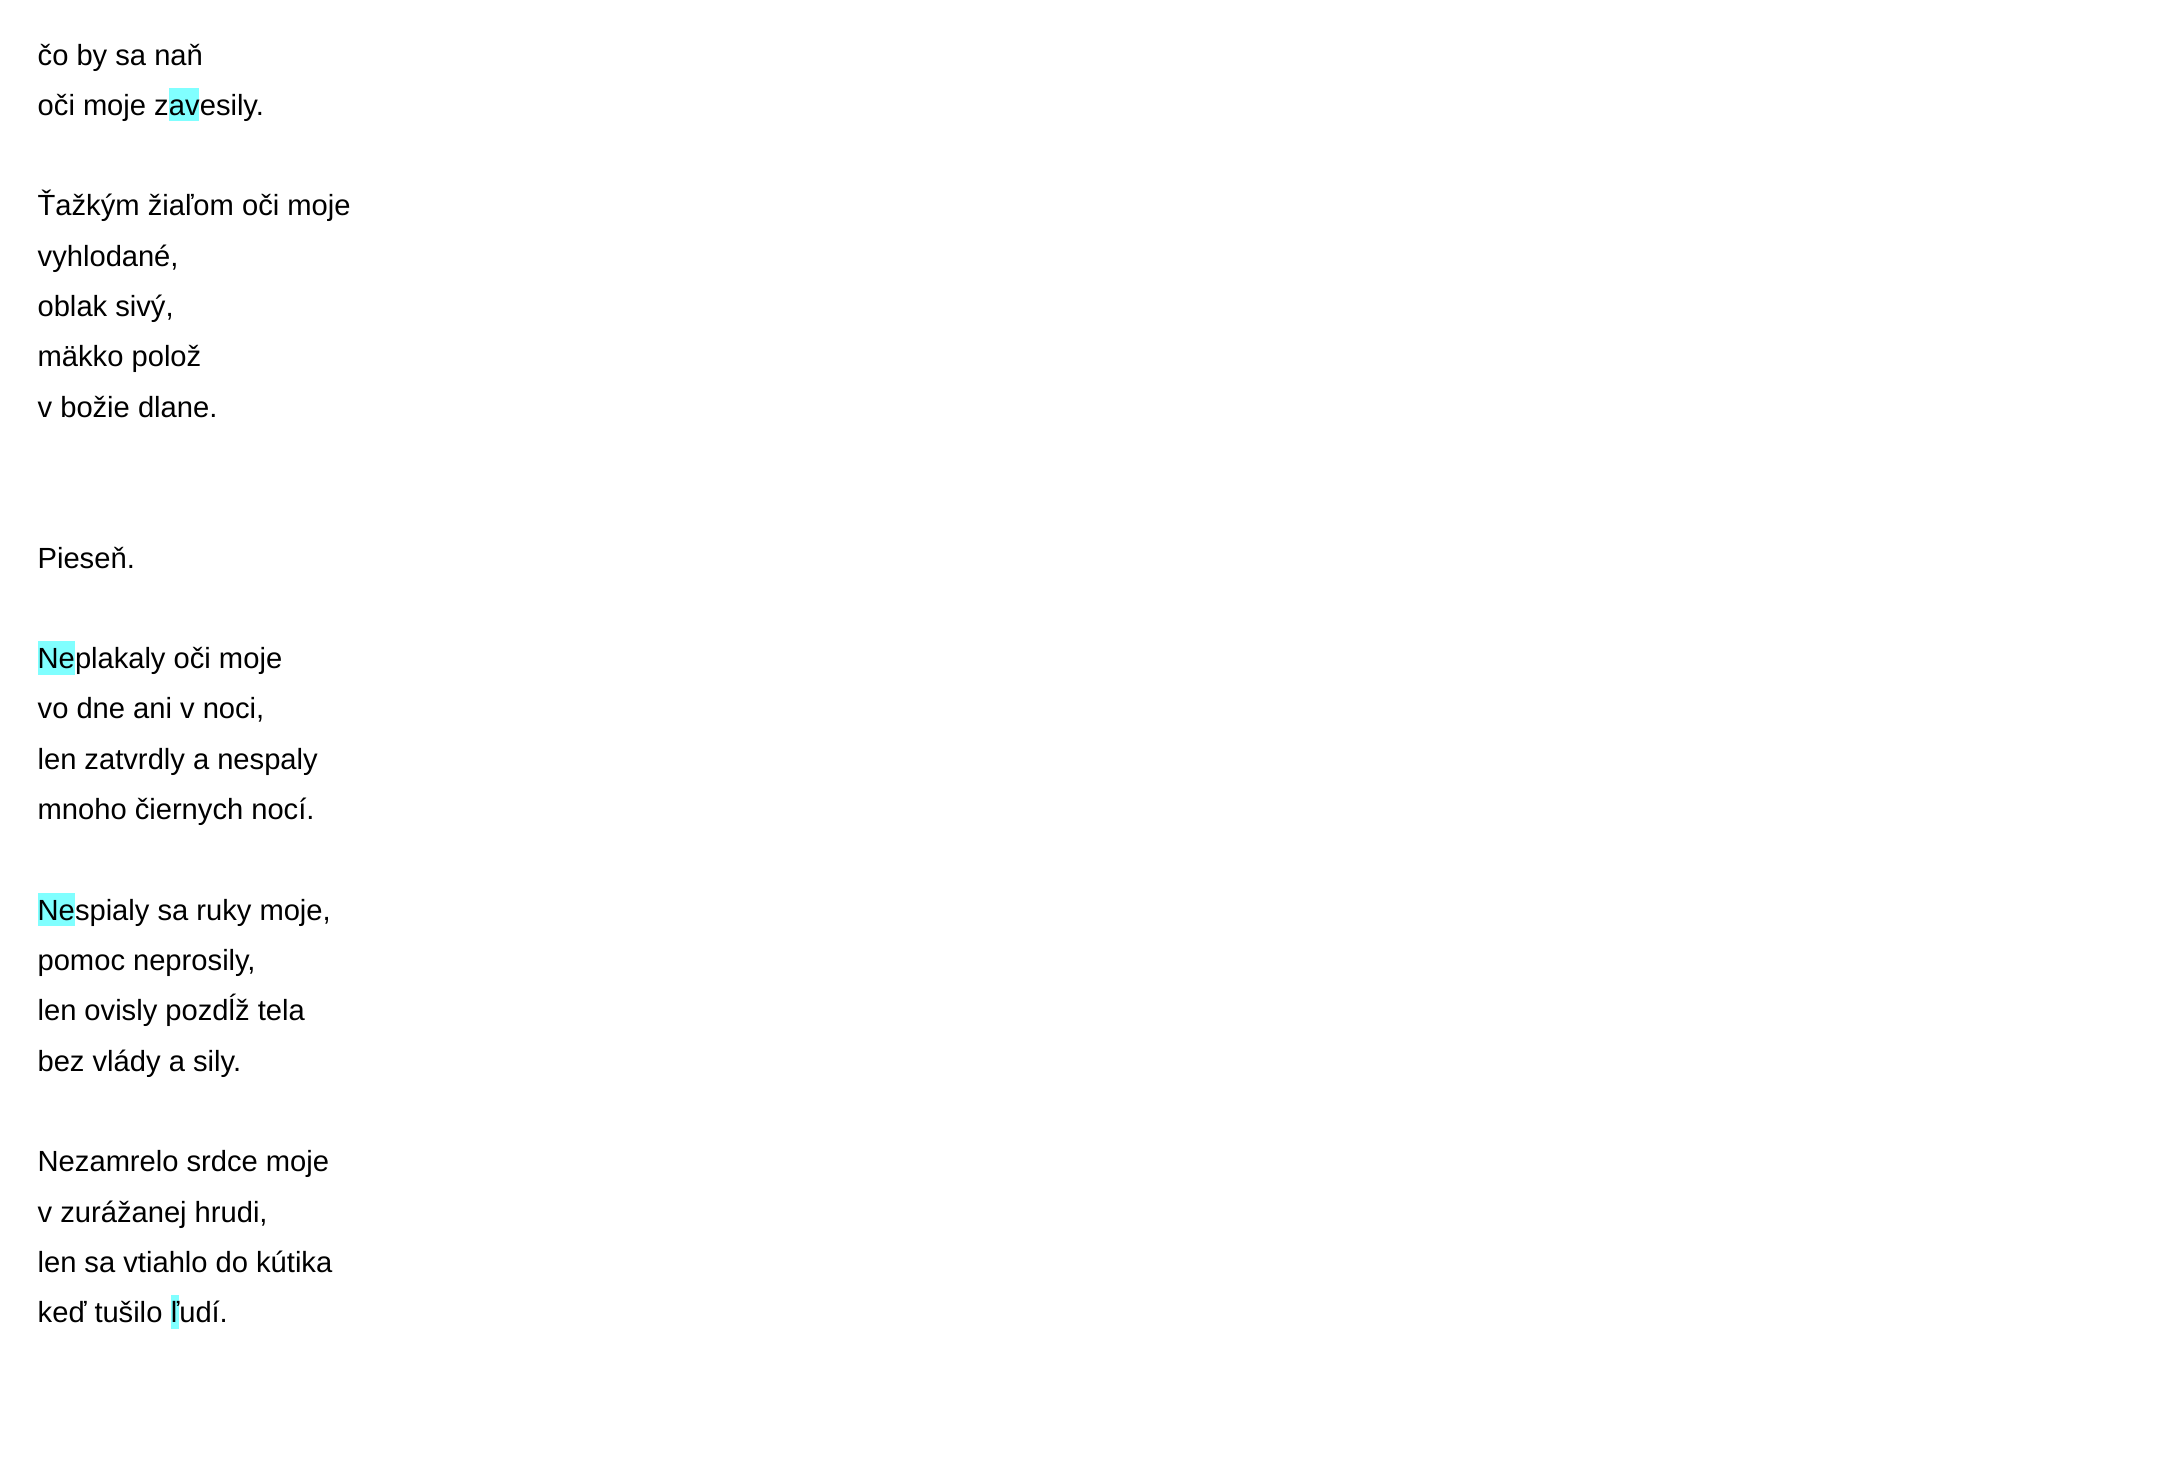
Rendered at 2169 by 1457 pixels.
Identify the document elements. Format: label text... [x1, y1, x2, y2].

text vo dne ani v noci, [37, 692, 1130, 725]
text keď tušilo ľudí. [37, 1295, 1130, 1329]
text mnoho čiernych nocí. [37, 792, 1130, 826]
text oblak sivý, [37, 289, 1130, 323]
text len ovisly pozdĺž tela [37, 993, 1130, 1027]
text len zatvrdly a nespaly [37, 742, 1130, 775]
text oči moje zavesily. [37, 88, 1130, 121]
text Nespialy sa ruky moje, [37, 893, 1130, 926]
text v božie dlane. [37, 390, 1130, 423]
text mäkko polož [37, 339, 1130, 373]
text v zurážanej hrudi, [37, 1195, 1130, 1228]
text čo by sa naň [37, 37, 1130, 71]
text pomoc neprosily, [37, 943, 1130, 977]
subtitle Pieseň. [37, 541, 1130, 574]
text Ťažkým žiaľom oči moje [37, 188, 1130, 222]
text Nezamrelo srdce moje [37, 1144, 1130, 1178]
text bez vlády a sily. [37, 1044, 1130, 1077]
text len sa vtiahlo do kútika [37, 1245, 1130, 1278]
text Neplakaly oči moje [37, 641, 1130, 675]
text vyhlodané, [37, 239, 1130, 272]
